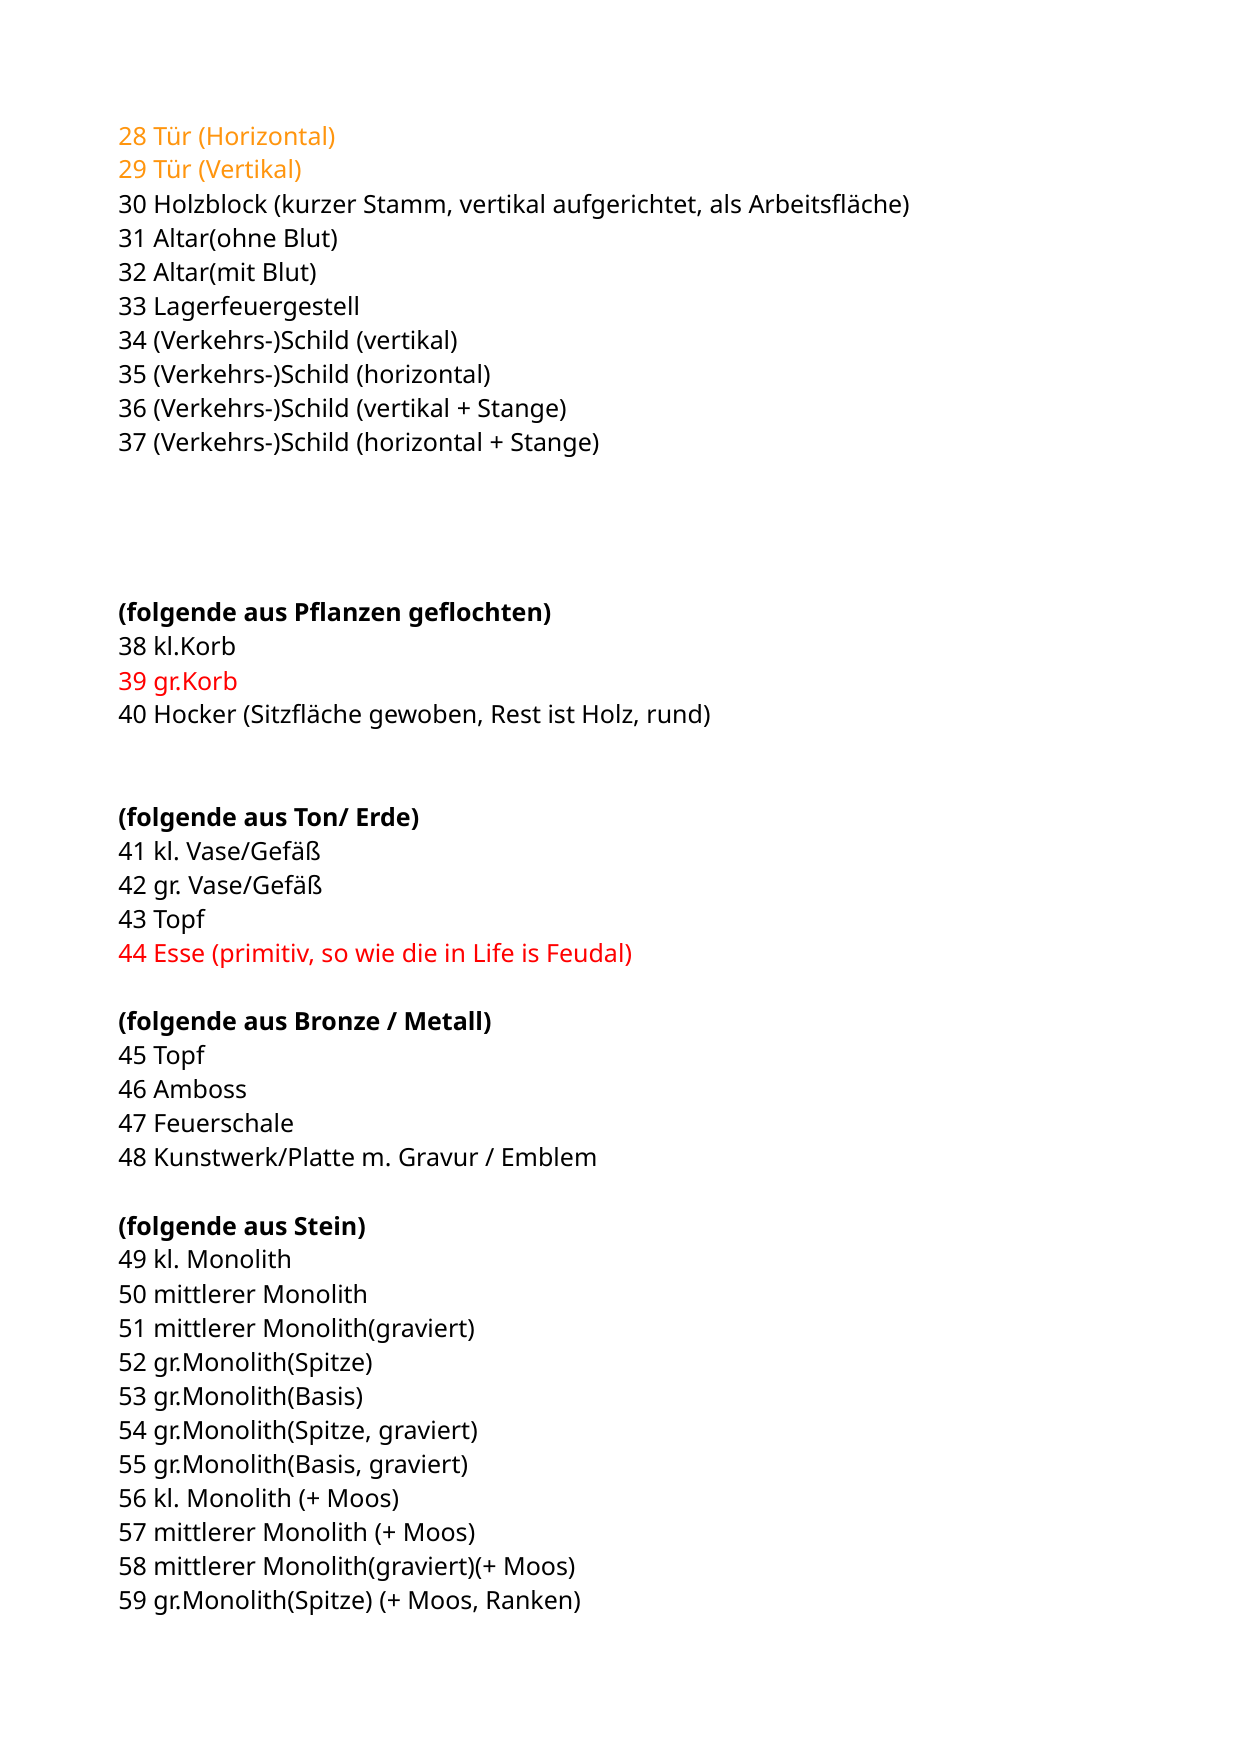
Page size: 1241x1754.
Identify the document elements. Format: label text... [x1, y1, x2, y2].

text 56 kl. Monolith (+ Moos) [118, 1481, 1122, 1515]
text 43 Topf [118, 902, 1122, 936]
text 38 kl.Korb [118, 629, 1122, 663]
text 49 kl. Monolith [118, 1242, 1122, 1276]
text 50 mittlerer Monolith [118, 1276, 1122, 1310]
text 40 Hocker (Sitzfläche gewoben, Rest ist Holz, rund) [118, 697, 1122, 731]
text 46 Amboss [118, 1072, 1122, 1106]
text 37 (Verkehrs-)Schild (horizontal + Stange) [118, 425, 1122, 459]
text 47 Feuerschale [118, 1106, 1122, 1140]
text 30 Holzblock (kurzer Stamm, vertikal aufgerichtet, als Arbeitsfläche) [118, 186, 1122, 220]
text 44 Esse (primitiv, so wie die in Life is Feudal) [118, 936, 1122, 970]
text 34 (Verkehrs-)Schild (vertikal) [118, 322, 1122, 357]
text 36 (Verkehrs-)Schild (vertikal + Stange) [118, 391, 1122, 425]
text 41 kl. Vase/Gefäß [118, 833, 1122, 867]
text 51 mittlerer Monolith(graviert) [118, 1310, 1122, 1344]
text 58 mittlerer Monolith(graviert)(+ Moos) [118, 1549, 1122, 1583]
text 32 Altar(mit Blut) [118, 254, 1122, 288]
text 45 Topf [118, 1038, 1122, 1072]
text 29 Tür (Vertikal) [118, 152, 1122, 186]
text 57 mittlerer Monolith (+ Moos) [118, 1515, 1122, 1549]
text 28 Tür (Horizontal) [118, 118, 1122, 152]
text (folgende aus Pflanzen geflochten) [118, 595, 1122, 629]
text 53 gr.Monolith(Basis) [118, 1378, 1122, 1412]
text 39 gr.Korb [118, 663, 1122, 697]
text (folgende aus Bronze / Metall) [118, 1004, 1122, 1038]
text 33 Lagerfeuergestell [118, 288, 1122, 322]
text 55 gr.Monolith(Basis, graviert) [118, 1447, 1122, 1481]
text 52 gr.Monolith(Spitze) [118, 1344, 1122, 1378]
text 35 (Verkehrs-)Schild (horizontal) [118, 357, 1122, 391]
text 59 gr.Monolith(Spitze) (+ Moos, Ranken) [118, 1583, 1122, 1617]
text (folgende aus Ton/ Erde) [118, 799, 1122, 833]
text 42 gr. Vase/Gefäß [118, 867, 1122, 902]
text 54 gr.Monolith(Spitze, graviert) [118, 1412, 1122, 1447]
text 31 Altar(ohne Blut) [118, 220, 1122, 254]
text (folgende aus Stein) [118, 1208, 1122, 1242]
text 48 Kunstwerk/Platte m. Gravur / Emblem [118, 1140, 1122, 1174]
